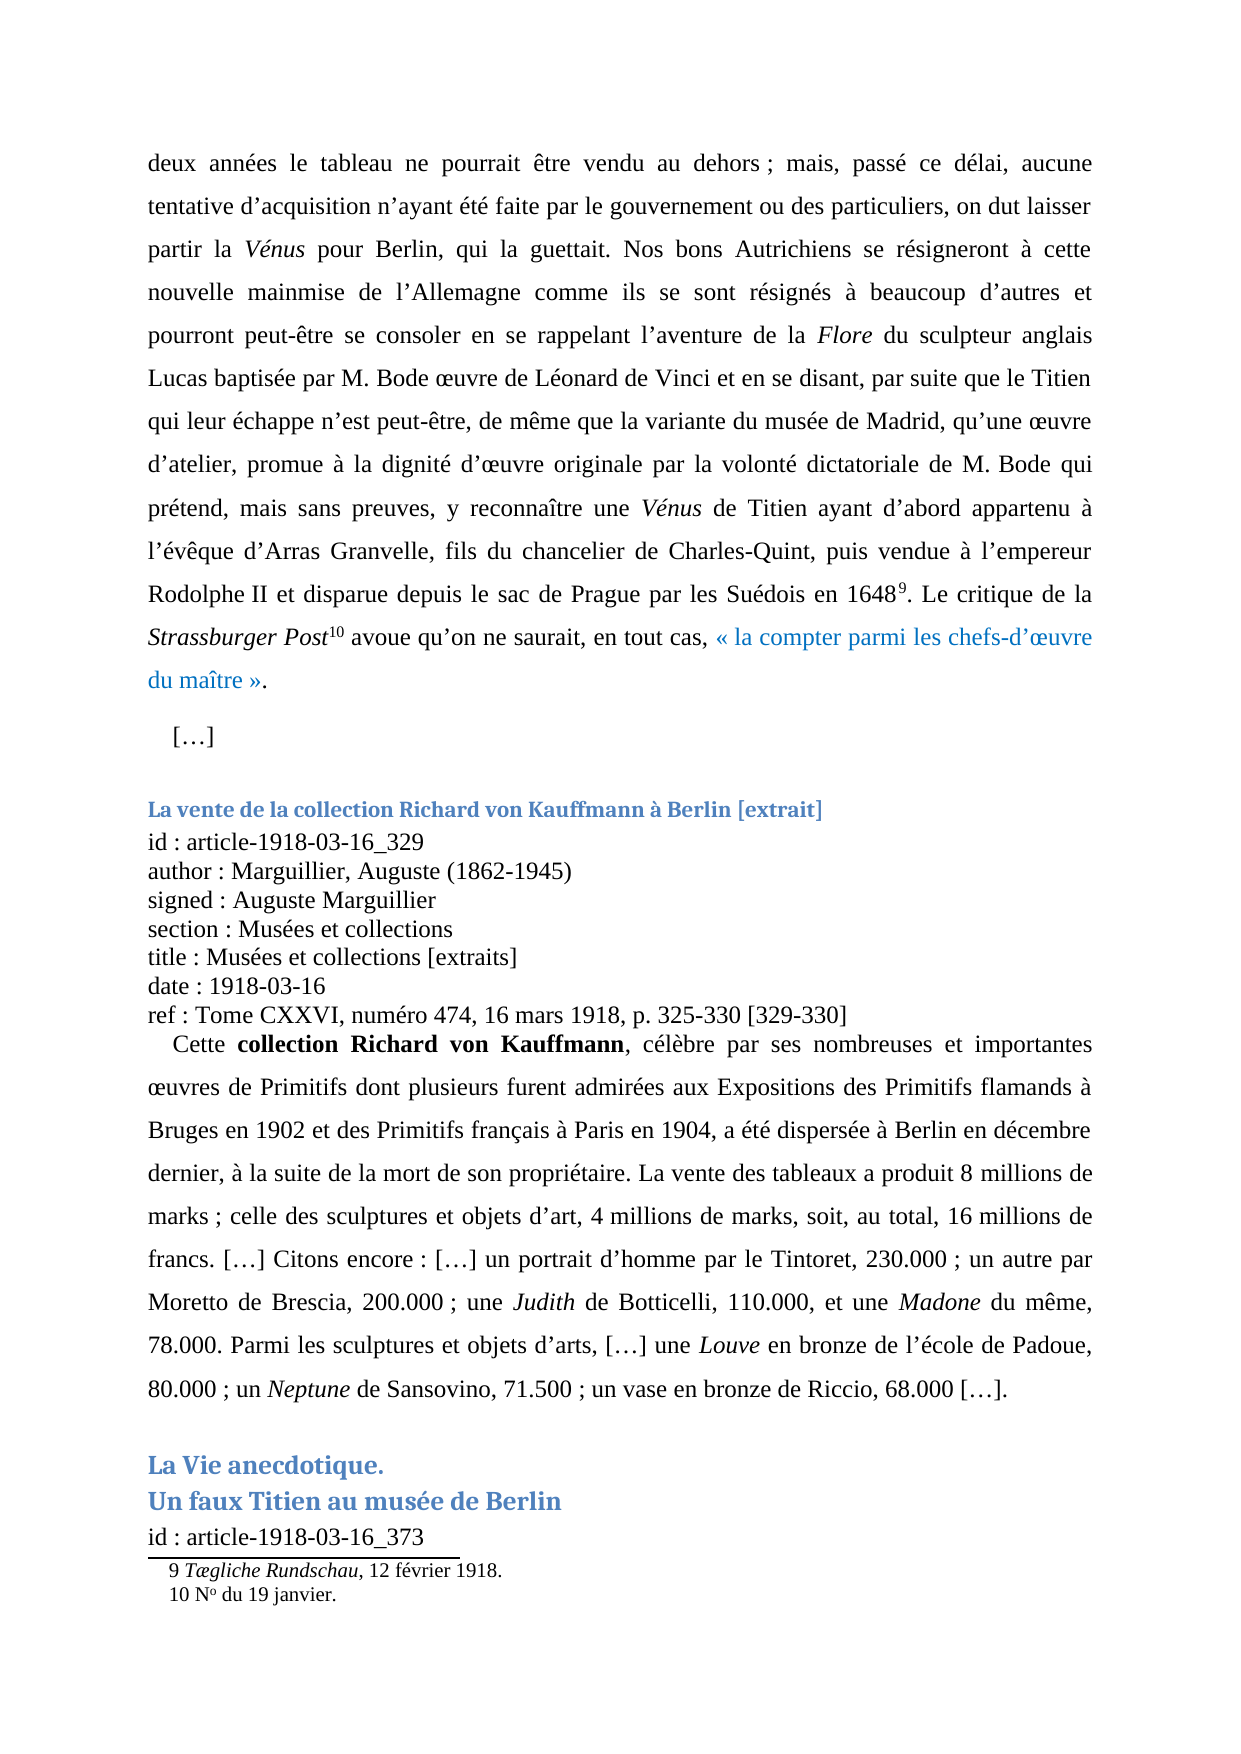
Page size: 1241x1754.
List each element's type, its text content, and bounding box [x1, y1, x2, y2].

text title : Musées et collections [extraits] [148, 942, 1093, 971]
text Tægliche Rundschau, 12 février 1918. [148, 1558, 1093, 1582]
text Cette collection Richard von Kauffmann, célèbre par ses nombreuses et importantes œuvres de Primitifs dont plusieurs furent admirées aux Expositions des Primitifs flamands à Bruges en 1902 et des Primitifs français à Paris en 1904, a été dispersée à Berlin en décembre dernier, à la suite de la mort de son propriétaire. La vente des tableaux a produit 8 millions de marks ; celle des sculptures et objets d’art, 4 millions de marks, soit, au total, 16 millions de francs. […] Citons encore : […] un portrait d’homme par le Tintoret, 230.000 ; un autre par Moretto de Brescia, 200.000 ; une Judith de Botticelli, 110.000, et une Madone du même, 78.000. Parmi les sculptures et objets d’arts, […] une Louve en bronze de l’école de Padoue, 80.000 ; un Neptune de Sansovino, 71.500 ; un vase en bronze de Riccio, 68.000 […]. [148, 1029, 1093, 1402]
text id : article-1918-03-16_373 [148, 1522, 1093, 1550]
text signed : Auguste Marguillier [148, 885, 1093, 914]
text ref : Tome CXXVI, numéro 474, 16 mars 1918, p. 325-330 [329-330] [148, 1000, 1093, 1029]
text deux années le tableau ne pourrait être vendu au dehors ; mais, passé ce délai, aucune tentative d’acquisition n’ayant été faite par le gouvernement ou des particuliers, on dut laisser partir la Vénus pour Berlin, qui la guettait. Nos bons Autrichiens se résigneront à cette nouvelle mainmise de l’Allemagne comme ils se sont résignés à beaucoup d’autres et pourront peut-être se consoler en se rappelant l’aventure de la Flore du sculpteur anglais Lucas baptisée par M. Bode œuvre de Léonard de Vinci et en se disant, par suite que le Titien qui leur échappe n’est peut-être, de même que la variante du musée de Madrid, qu’une œuvre d’atelier, promue à la dignité d’œuvre originale par la volonté dictatoriale de M. Bode qui prétend, mais sans preuves, y reconnaître une Vénus de Titien ayant d’abord appartenu à l’évêque d’Arras Granvelle, fils du chancelier de Charles-Quint, puis vendue à l’empereur Rodolphe II et disparue depuis le sac de Prague par les Suédois en 1648. Le critique de la Strassburger Post avoue qu’on ne saurait, en tout cas, « la compter parmi les chefs-d’œuvre du maître ». [148, 148, 1093, 694]
text id : article-1918-03-16_329 [148, 827, 1093, 856]
text […] [148, 721, 1093, 749]
text No du 19 janvier. [148, 1582, 1093, 1606]
text date : 1918-03-16 [148, 971, 1093, 1000]
text section : Musées et collections [148, 914, 1093, 942]
subtitle La Vie anecdotique. Un faux Titien au musée de Berlin [148, 1450, 1093, 1517]
subtitle La vente de la collection Richard von Kauffmann à Berlin [extrait] [148, 797, 1093, 823]
text author : Marguillier, Auguste (1862-1945) [148, 856, 1093, 885]
